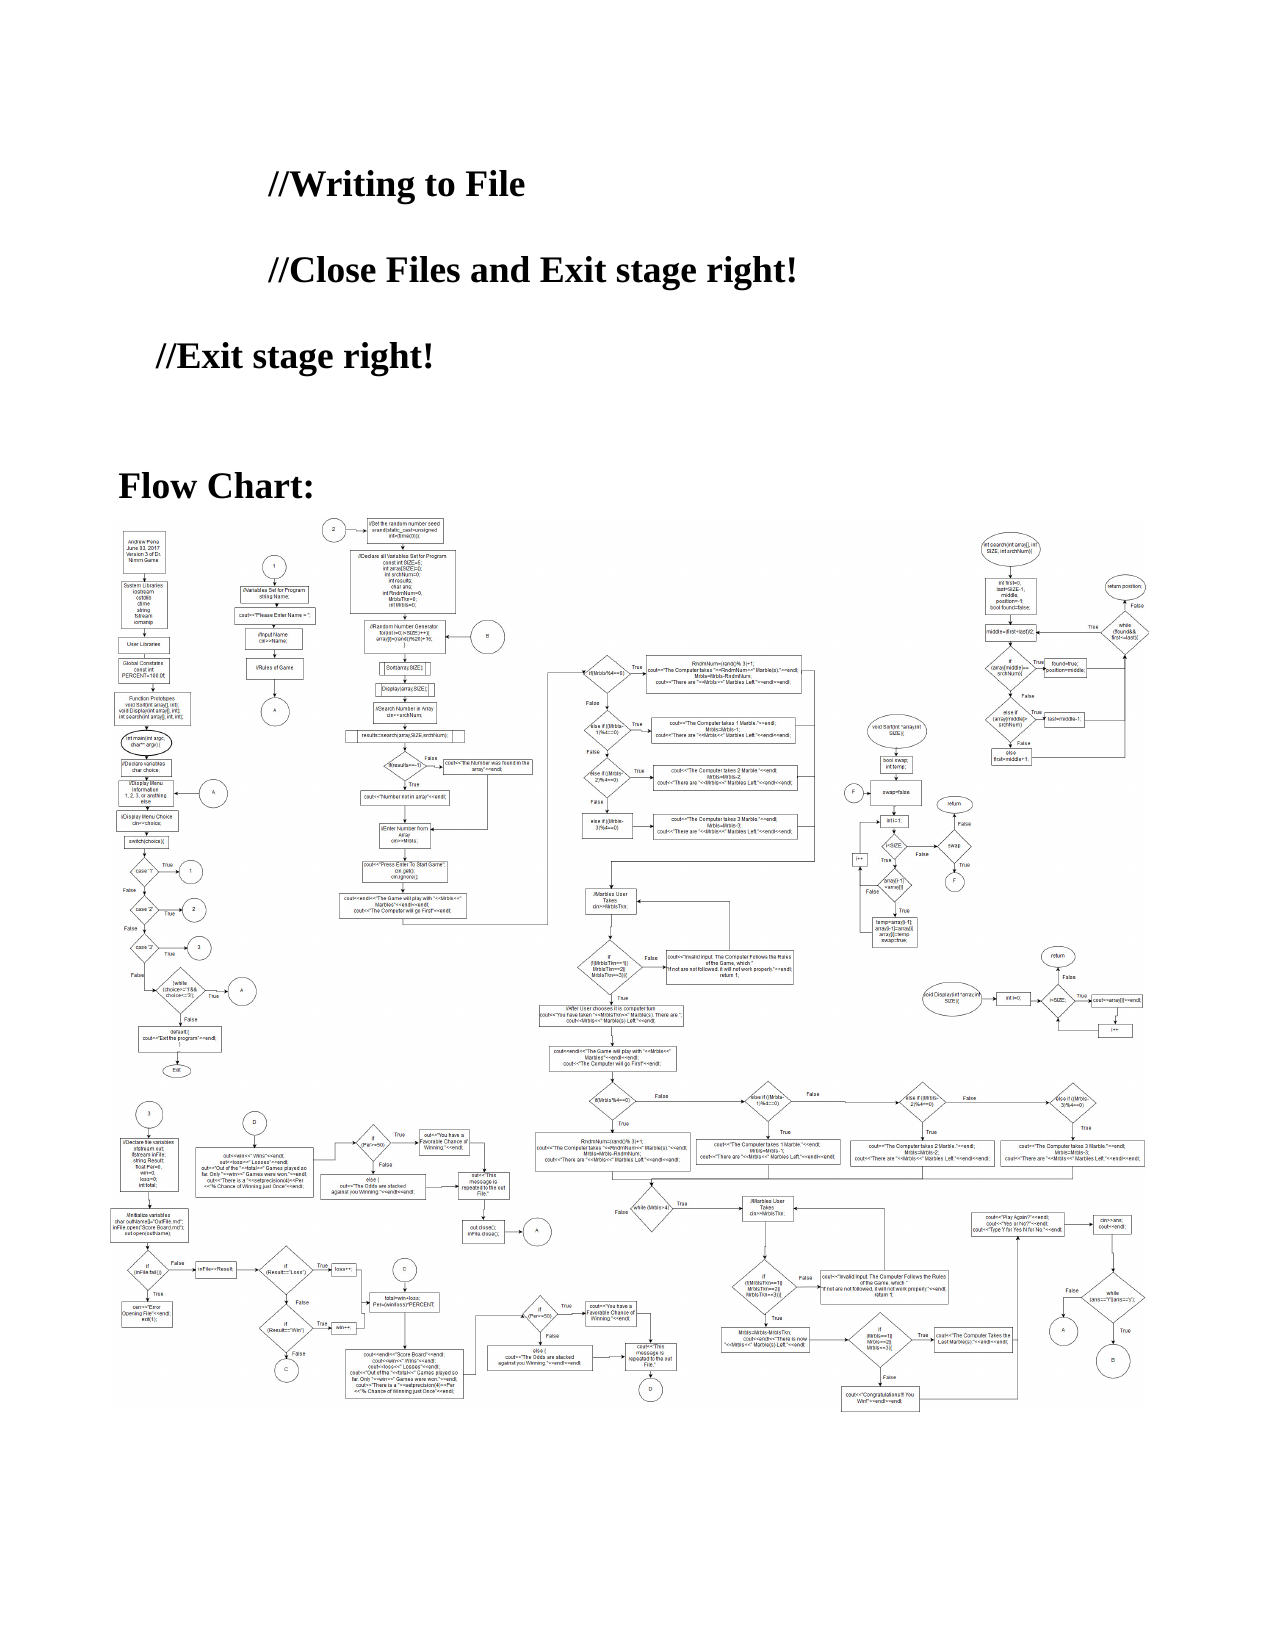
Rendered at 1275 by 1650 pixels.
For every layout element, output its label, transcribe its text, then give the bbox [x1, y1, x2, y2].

text //Writing to File [118, 161, 1157, 204]
text //Close Files and Exit stage right! [118, 247, 1157, 291]
picture [110, 518, 1149, 1412]
text Flow Chart: [118, 463, 1157, 506]
text //Exit stage right! [118, 334, 1157, 377]
